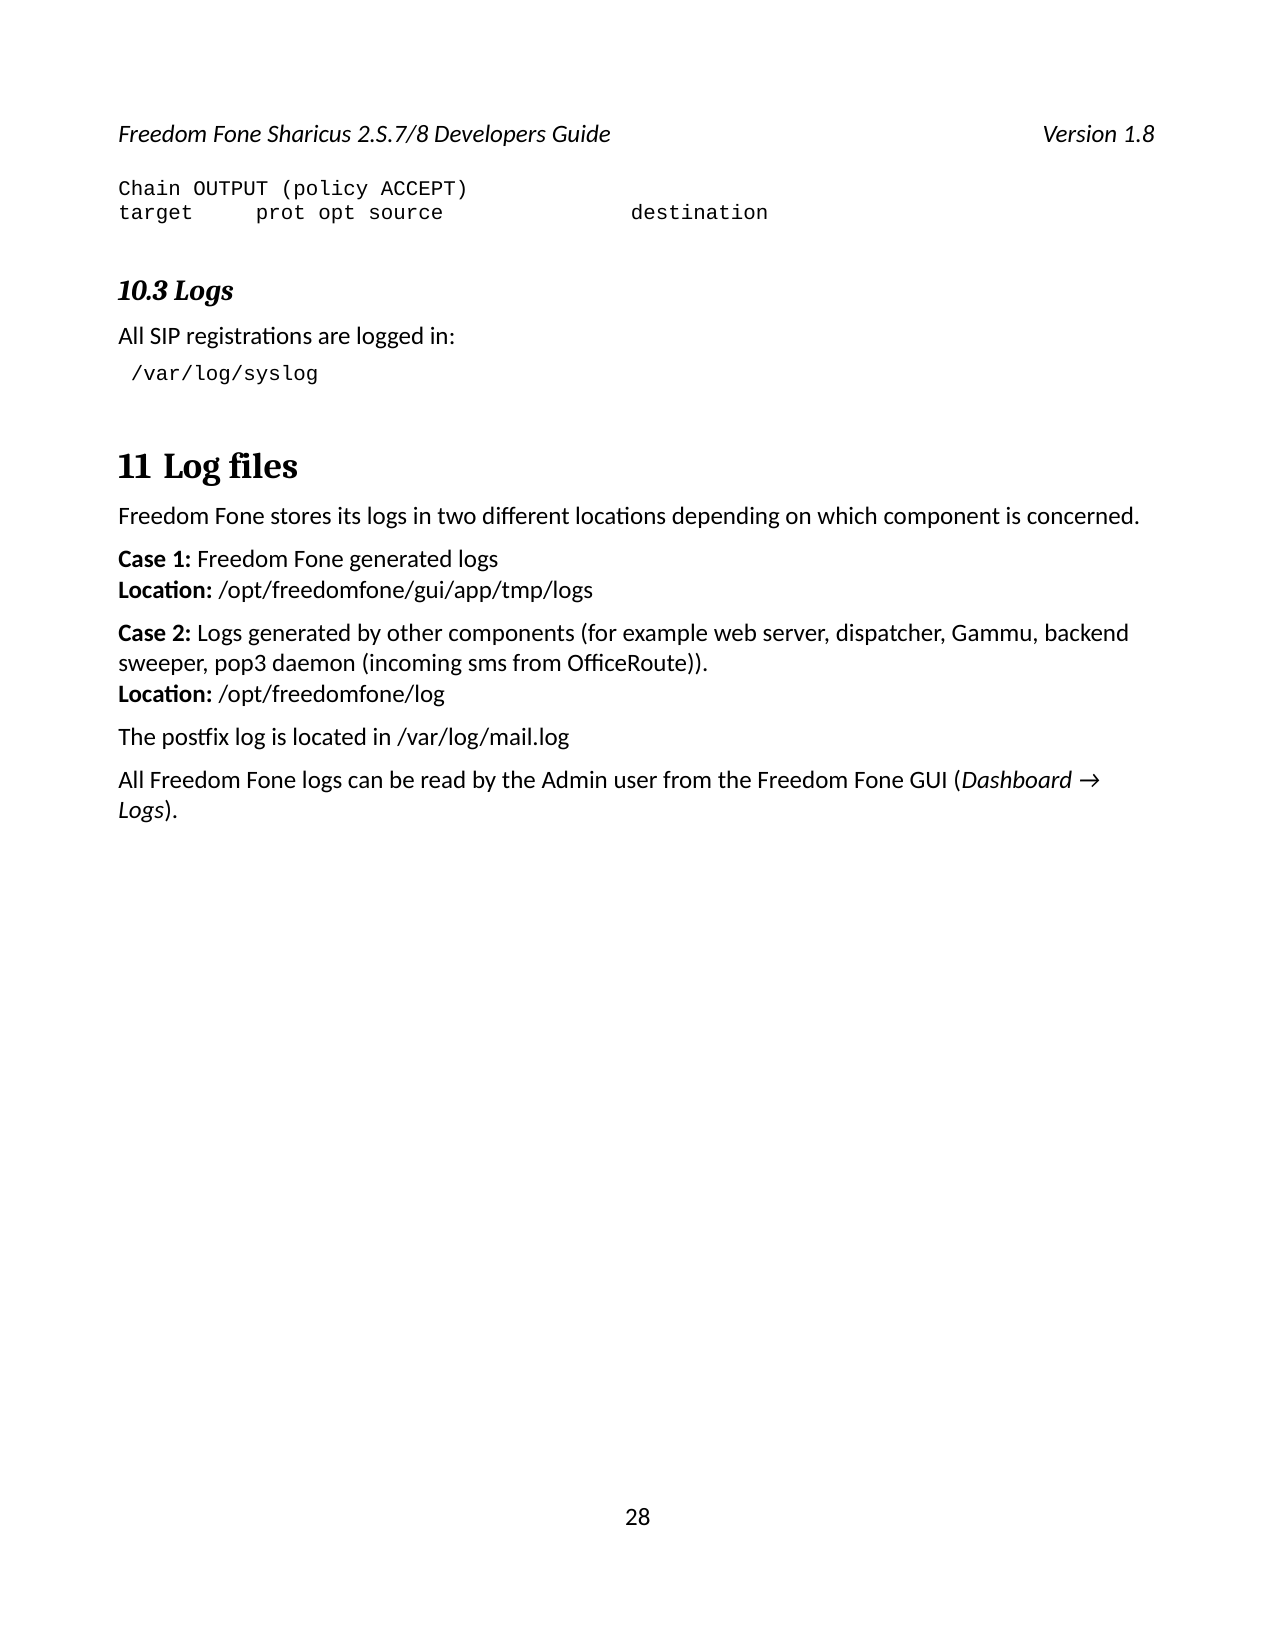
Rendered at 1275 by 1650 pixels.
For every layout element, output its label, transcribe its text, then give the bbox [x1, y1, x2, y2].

text All Freedom Fone logs can be read by the Admin user from the Freedom Fone GUI (Dashboard → Logs). [118, 764, 1157, 825]
text Case 1: Freedom Fone generated logs Location: /opt/freedomfone/gui/app/tmp/logs [118, 543, 1157, 604]
text Chain OUTPUT (policy ACCEPT) [118, 178, 1157, 202]
subtitle Log files [118, 446, 1157, 488]
text Case 2: Logs generated by other components (for example web server, dispatcher, Gammu, backend sweeper, pop3 daemon (incoming sms from OfficeRoute)). Location: /opt/freedomfone/log [118, 617, 1157, 708]
text /var/log/syslog [118, 363, 1157, 387]
text All SIP registrations are logged in: [118, 320, 1157, 351]
text target prot opt source destination [118, 202, 1157, 225]
text The postfix log is located in /var/log/mail.log [118, 721, 1157, 751]
subtitle Logs [118, 274, 1157, 308]
text Freedom Fone stores its logs in two different locations depending on which component is concerned. [118, 500, 1157, 531]
